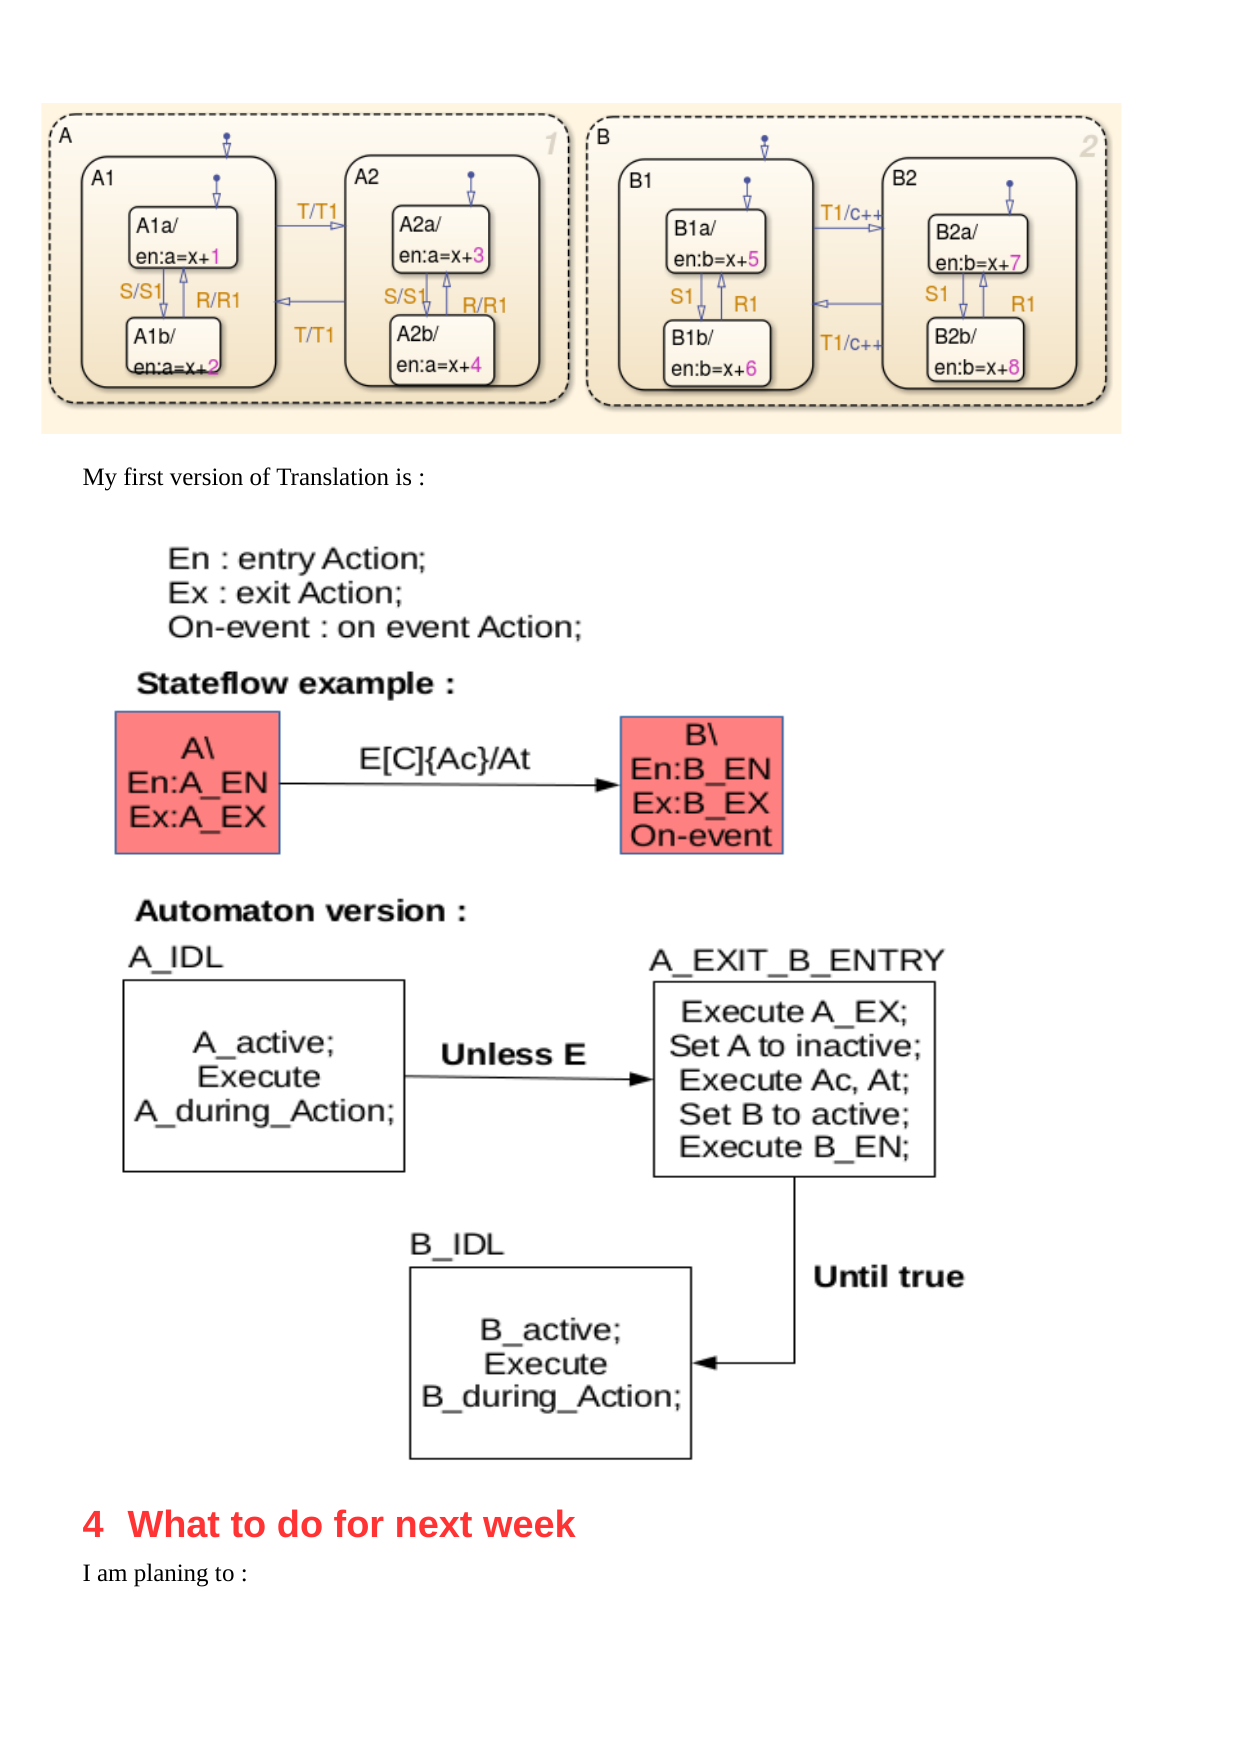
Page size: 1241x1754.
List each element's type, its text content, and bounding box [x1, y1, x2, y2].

picture [41, 103, 1122, 434]
text I am planing to : [82, 1558, 1162, 1587]
subtitle What to do for next week [82, 1502, 1162, 1546]
picture [82, 530, 1028, 1472]
text My first version of Translation is : [82, 462, 1162, 490]
